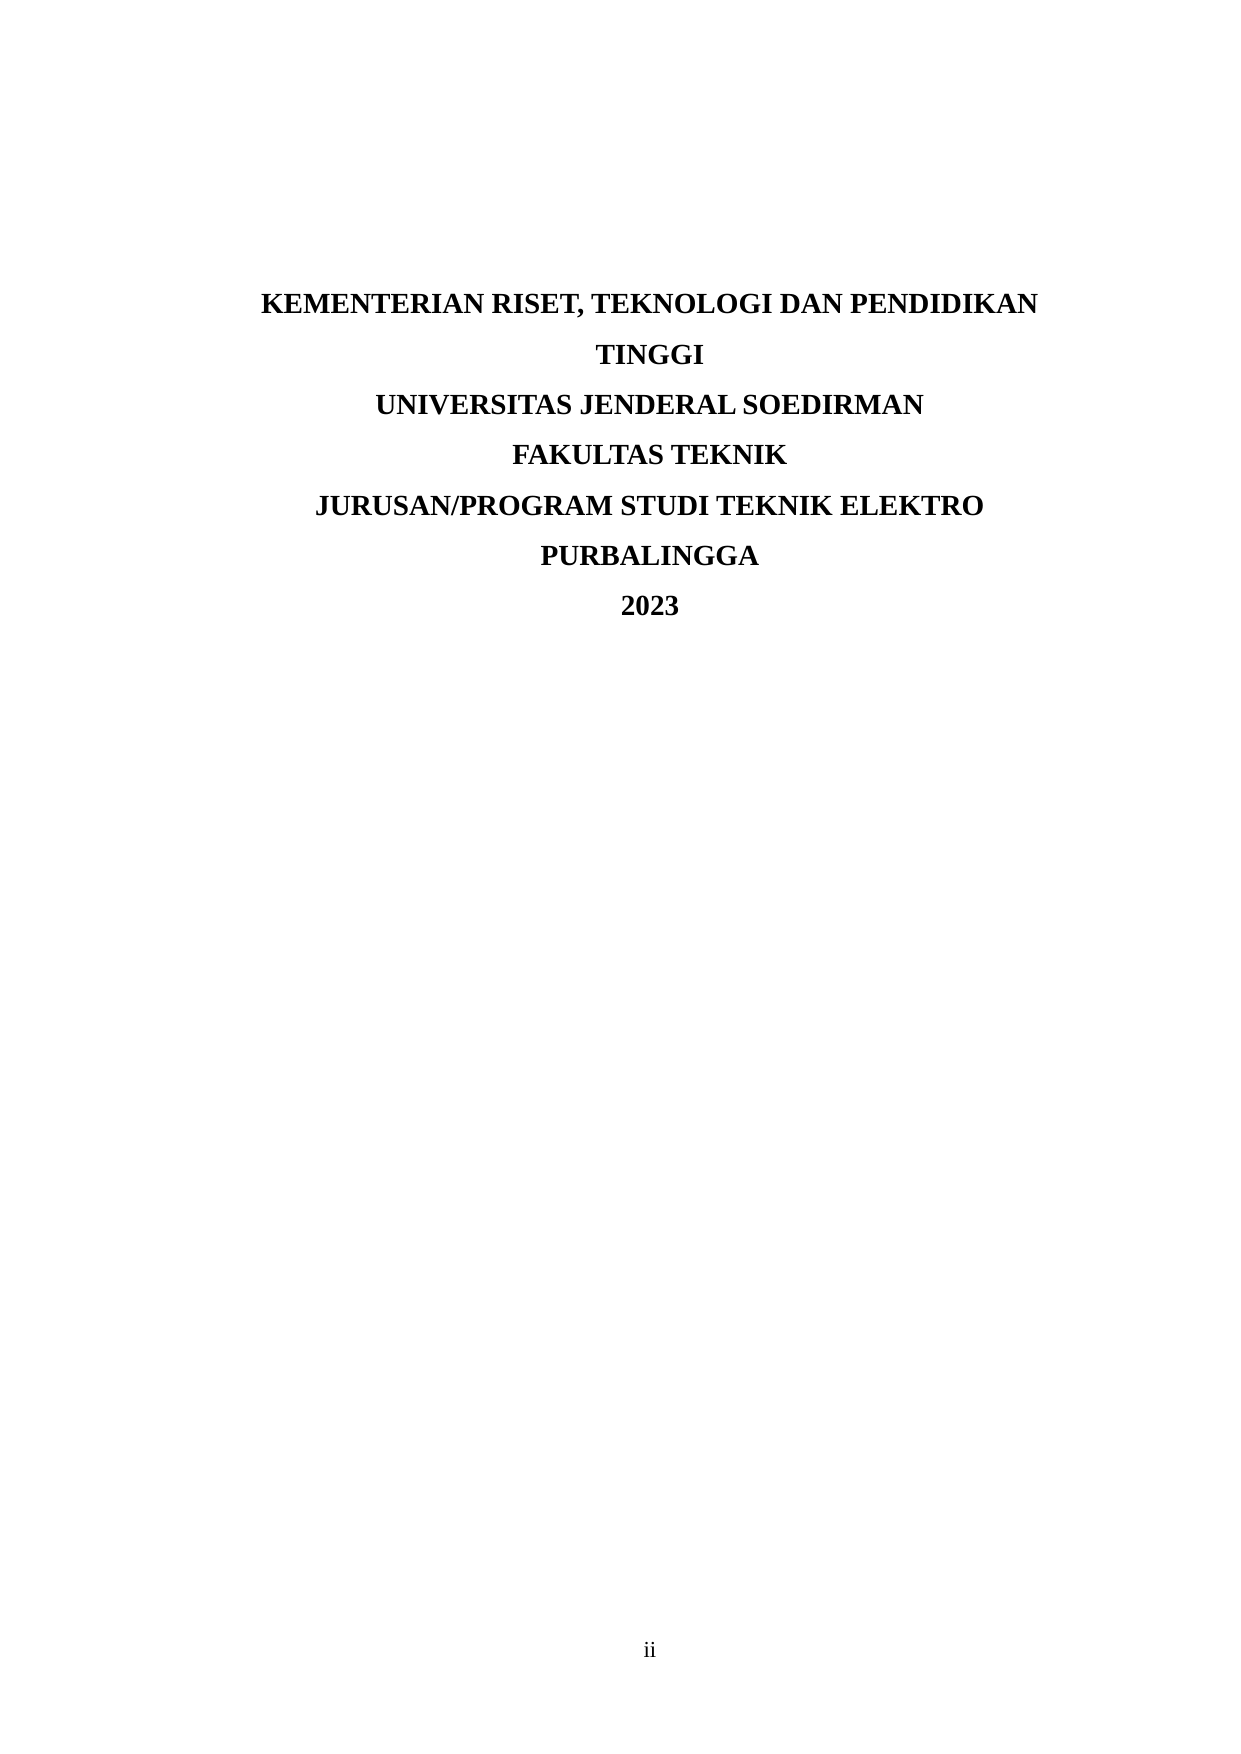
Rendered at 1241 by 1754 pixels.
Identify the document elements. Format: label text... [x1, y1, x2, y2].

subtitle JURUSAN/PROGRAM STUDI TEKNIK ELEKTRO [236, 488, 1063, 521]
subtitle PURBALINGGA [236, 538, 1063, 572]
subtitle FAKULTAS TEKNIK [236, 437, 1063, 471]
subtitle 2023 [236, 588, 1063, 622]
subtitle KEMENTERIAN RISET, TEKNOLOGI DAN PENDIDIKAN TINGGI [236, 287, 1063, 370]
subtitle UNIVERSITAS JENDERAL SOEDIRMAN [236, 387, 1063, 421]
